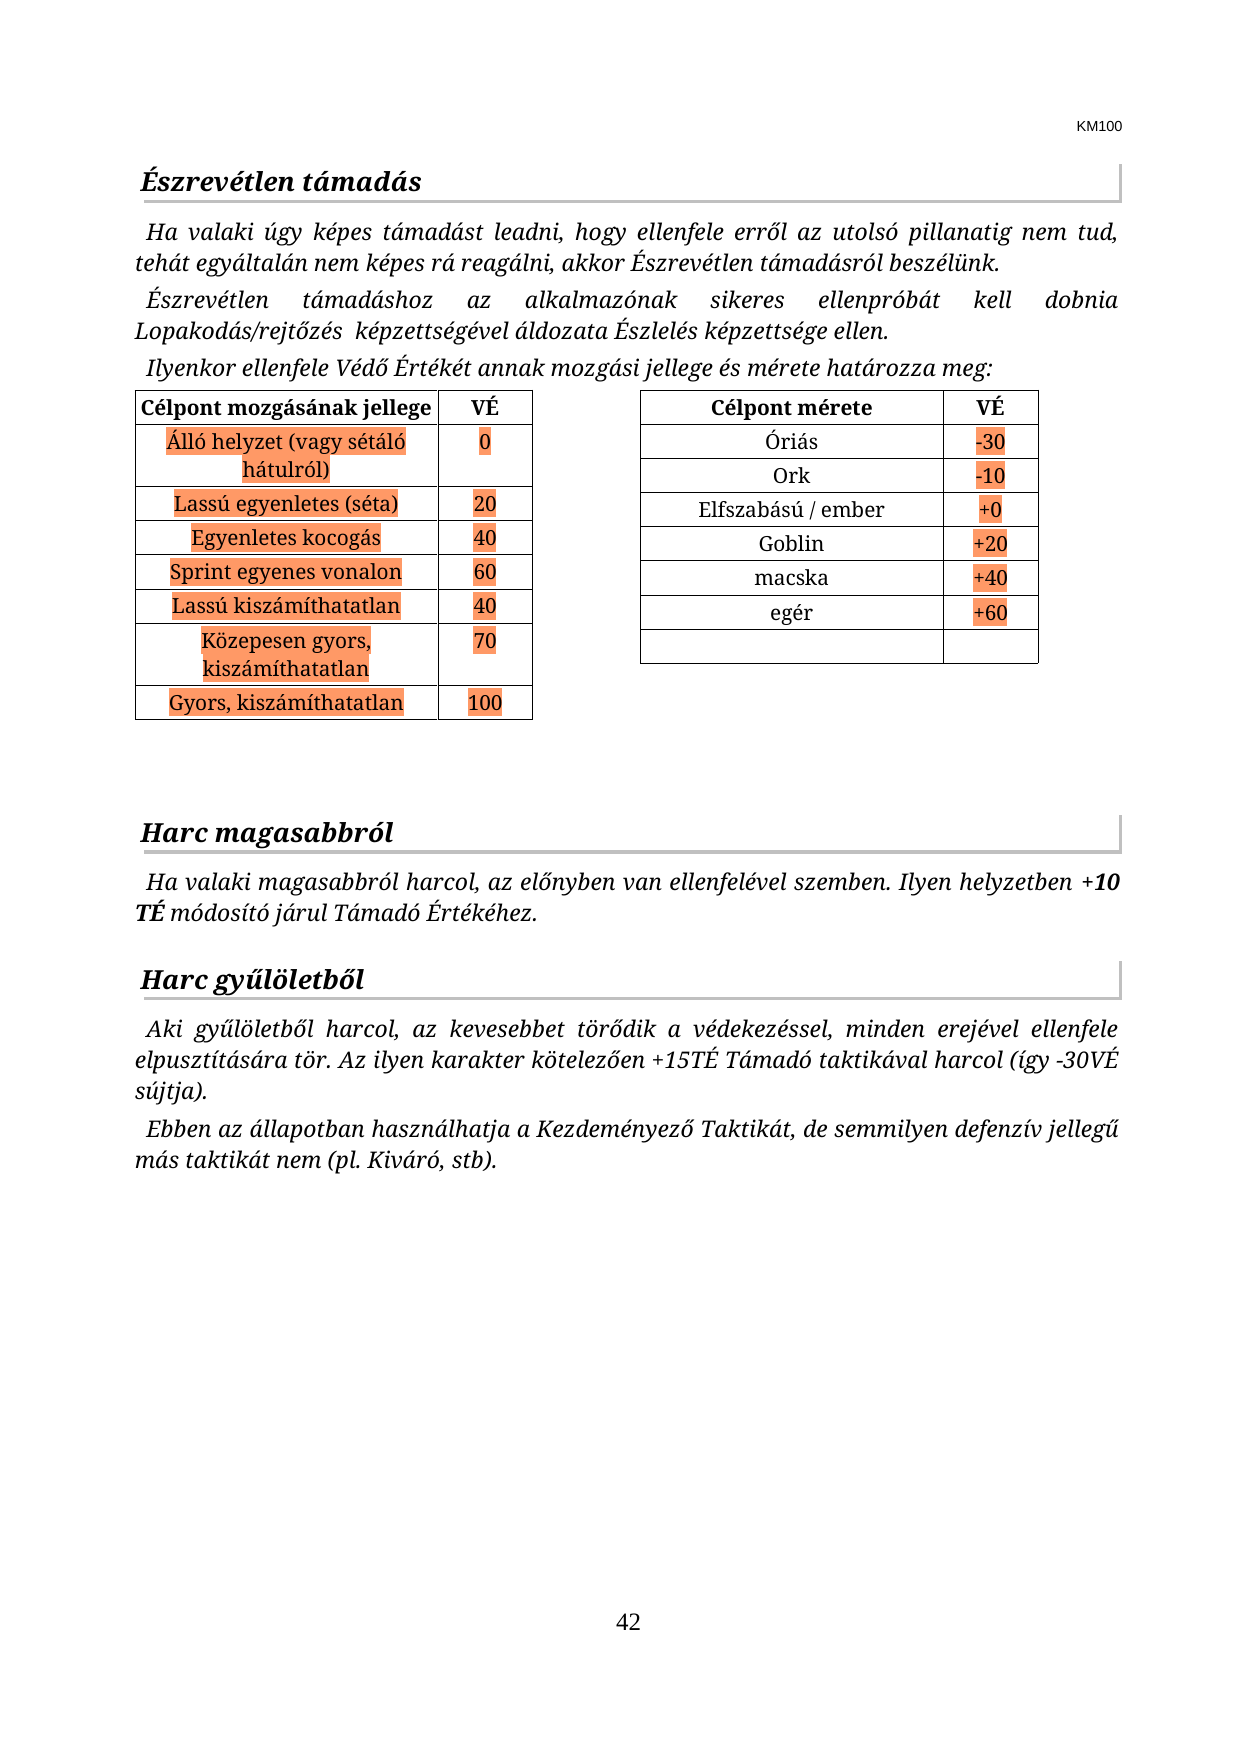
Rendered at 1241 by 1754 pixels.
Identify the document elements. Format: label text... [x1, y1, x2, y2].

table_cell 40 [439, 590, 532, 623]
table_cell +60 [944, 596, 1038, 629]
text Ilyenkor ellenfele Védő Értékét annak mozgási jellege és mérete határozza meg: [134, 352, 1122, 384]
table_cell [944, 630, 1038, 663]
table_cell 20 [439, 487, 532, 520]
text Ebben az állapotban használhatja a Kezdeményező Taktikát, de semmilyen defenzív jellegű más taktikát nem (pl. Kiváró, stb). [134, 1112, 1122, 1175]
table_cell Lassú kiszámíthatatlan [136, 590, 437, 623]
table_cell Gyors, kiszámíthatatlan [136, 686, 437, 719]
table_cell Álló helyzet (vagy sétáló hátulról) [136, 425, 437, 486]
table_cell +40 [944, 561, 1038, 595]
table_cell [641, 630, 943, 663]
table_cell 0 [439, 425, 532, 486]
table_cell Ork [641, 459, 943, 492]
table_cell Óriás [641, 425, 943, 458]
text Észrevétlen támadáshoz az alkalmazónak sikeres ellenpróbát kell dobnia Lopakodás/rejtőzés képzettségével áldozata Észlelés képzettsége ellen. [134, 284, 1122, 346]
subtitle Észrevétlen támadás [140, 164, 1118, 199]
table_cell egér [641, 596, 943, 629]
table_cell 60 [439, 555, 532, 589]
subtitle Harc magasabbról [140, 814, 1118, 850]
table_cell 100 [439, 686, 532, 719]
table_cell -30 [944, 425, 1038, 458]
table_cell Goblin [641, 527, 943, 560]
table_cell Lassú egyenletes (séta) [136, 487, 437, 520]
table_cell 40 [439, 521, 532, 554]
table_cell +20 [944, 527, 1038, 560]
table_cell Sprint egyenes vonalon [136, 555, 437, 589]
table_cell macska [641, 561, 943, 595]
table_header Célpont mérete [641, 391, 943, 424]
text Aki gyűlöletből harcol, az kevesebbet törődik a védekezéssel, minden erejével ellenfele elpusztítására tör. Az ilyen karakter kötelezően +15TÉ Támadó taktikával harcol (így -30VÉ sújtja). [134, 1013, 1122, 1107]
table_cell 70 [439, 624, 532, 685]
subtitle Harc gyűlöletből [140, 961, 1118, 997]
table_cell -10 [944, 459, 1038, 492]
table_cell Közepesen gyors, kiszámíthatatlan [136, 624, 437, 685]
text Ha valaki magasabbról harcol, az előnyben van ellenfelével szemben. Ilyen helyzetben +10 TÉ módosító járul Támadó Értékéhez. [134, 866, 1122, 929]
table_header VÉ [944, 391, 1038, 424]
table_cell Egyenletes kocogás [136, 521, 437, 554]
text Ha valaki úgy képes támadást leadni, hogy ellenfele erről az utolsó pillanatig nem tud, tehát egyáltalán nem képes rá reagálni, akkor Észrevétlen támadásról beszélünk. [134, 216, 1122, 278]
table_header Célpont mozgásának jellege [136, 391, 437, 424]
table_cell Elfszabású / ember [641, 493, 943, 526]
table_header VÉ [439, 391, 532, 424]
table_cell +0 [944, 493, 1038, 526]
